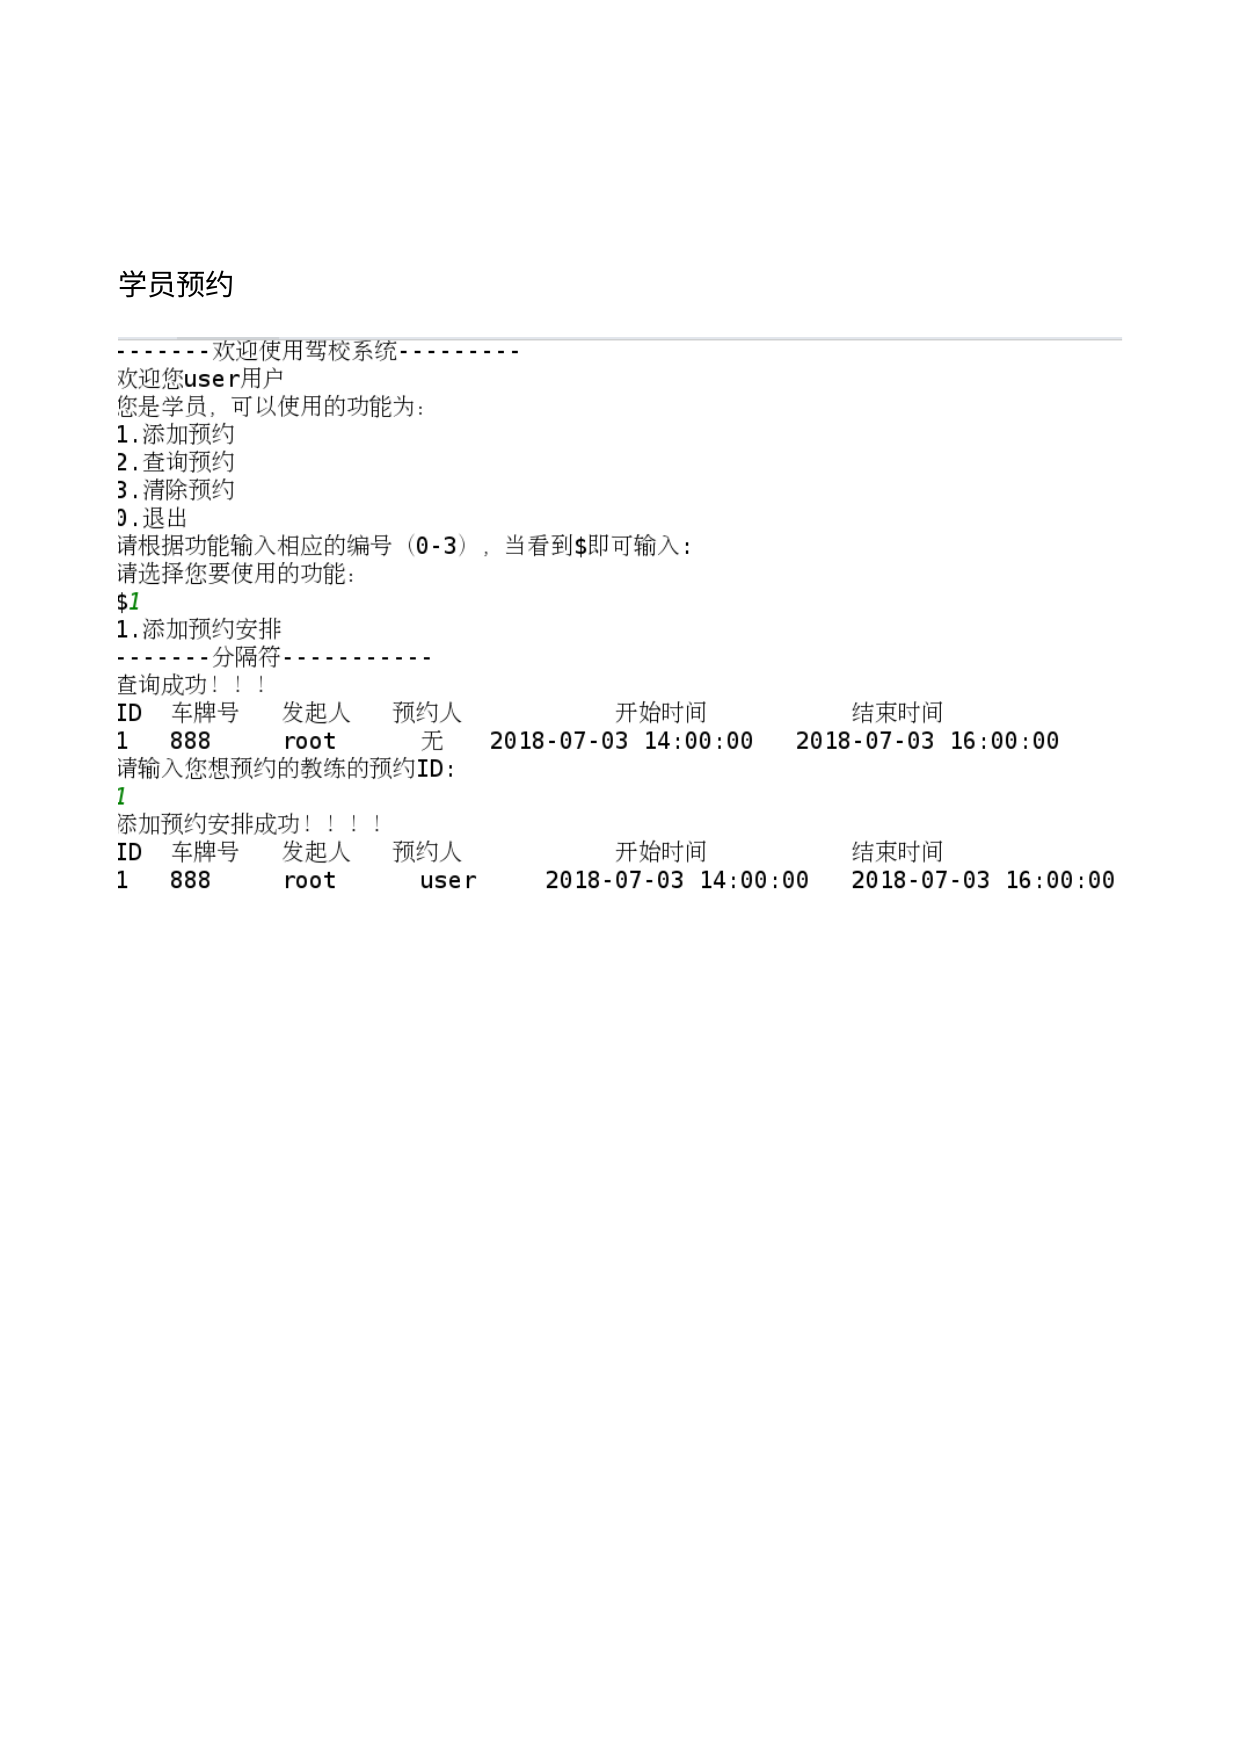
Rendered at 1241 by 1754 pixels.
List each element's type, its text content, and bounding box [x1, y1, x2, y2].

text 学员预约 [118, 262, 1122, 304]
picture [118, 337, 1123, 894]
